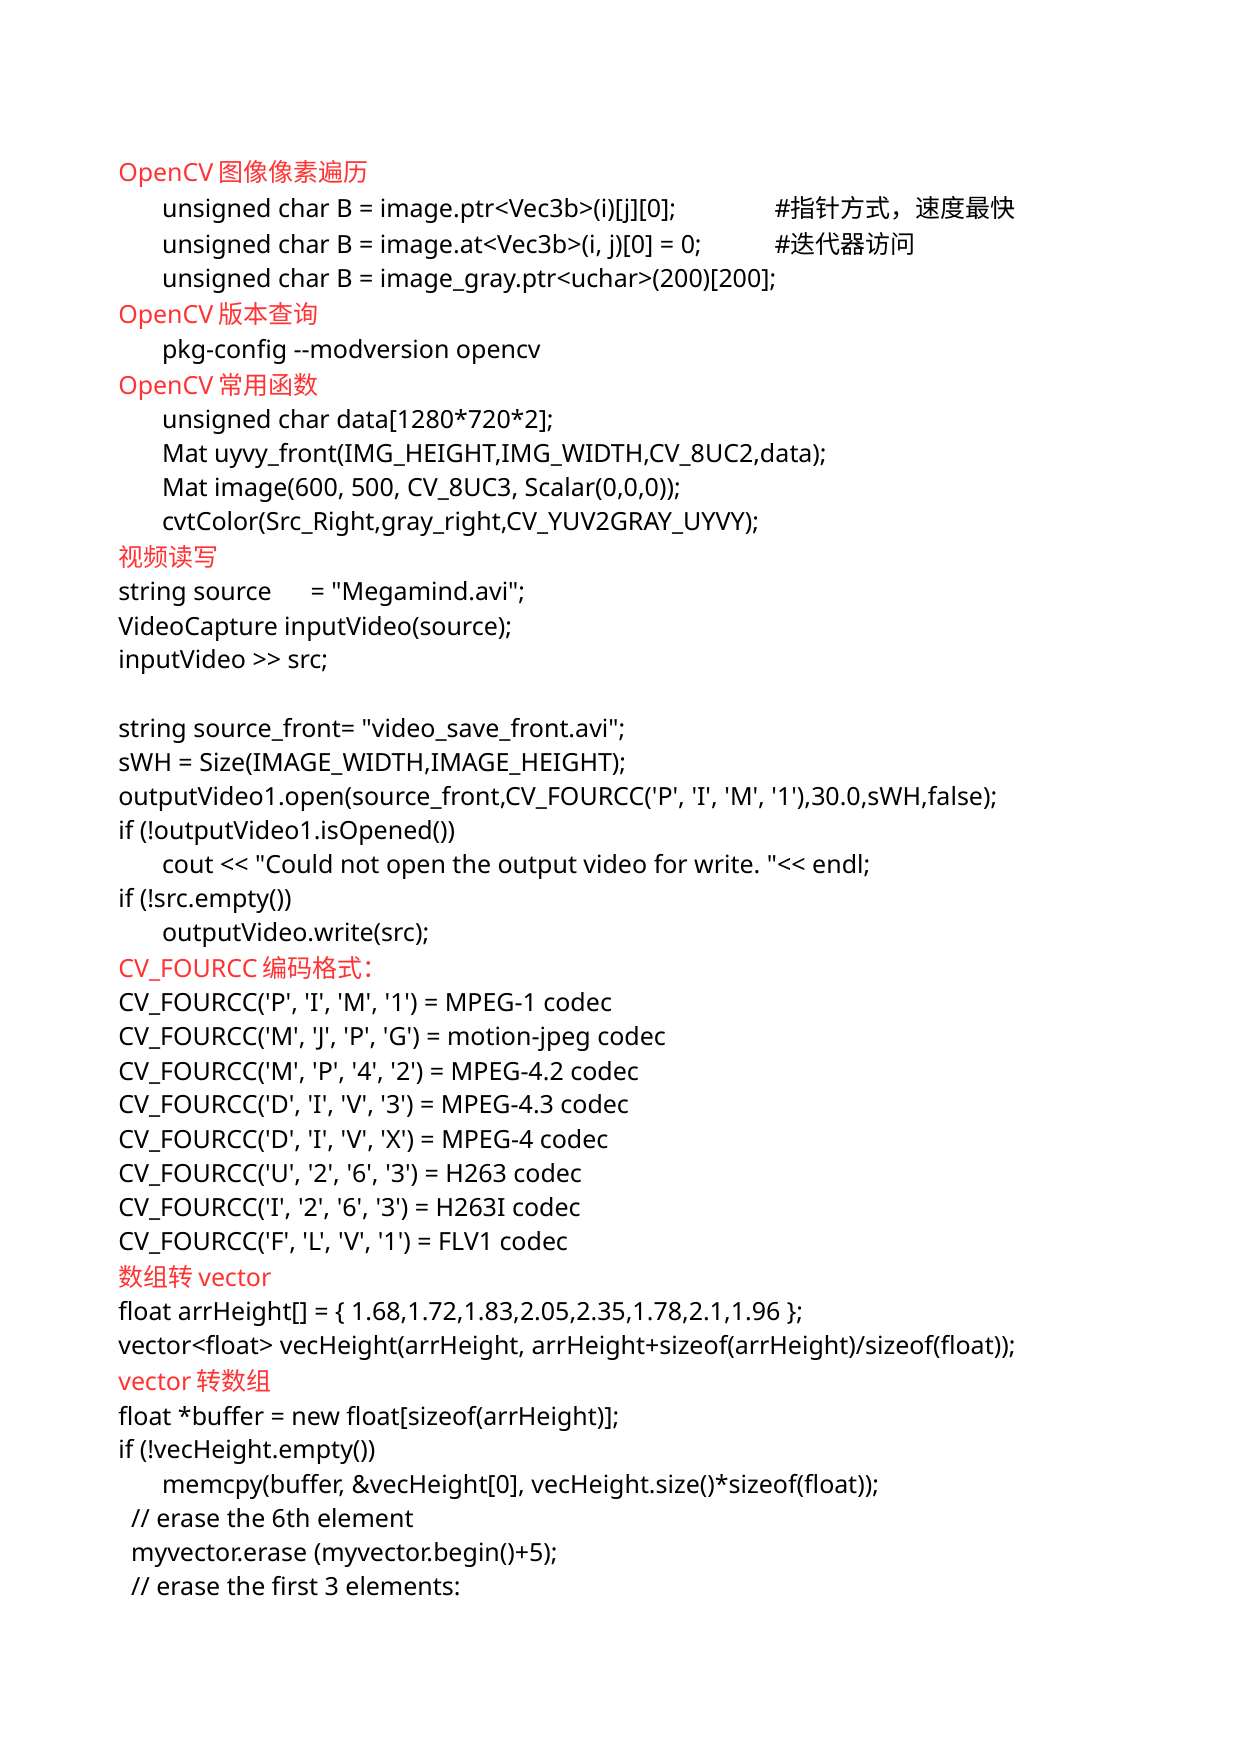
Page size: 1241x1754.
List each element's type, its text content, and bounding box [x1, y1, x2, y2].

text unsigned char data[1280*720*2]; [118, 402, 1122, 436]
text cvtColor(Src_Right,gray_right,CV_YUV2GRAY_UYVY); [118, 504, 1122, 538]
text Mat image(600, 500, CV_8UC3, Scalar(0,0,0)); [118, 470, 1122, 504]
text string source_front= "video_save_front.avi"; [118, 710, 1122, 744]
text CV_FOURCC编码格式： [118, 949, 1122, 985]
text CV_FOURCC('P', 'I', 'M', '1') = MPEG-1 codec [118, 985, 1122, 1019]
text 数组转vector [118, 1257, 1122, 1294]
text OpenCV图像像素遍历 [118, 152, 1122, 188]
text outputVideo1.open(source_front,CV_FOURCC('P', 'I', 'M', '1'),30.0,sWH,false); [118, 778, 1122, 812]
text unsigned char B = image.at<Vec3b>(i, j)[0] = 0; #迭代器访问 [118, 225, 1122, 261]
text if (!src.empty()) [118, 881, 1122, 915]
text outputVideo.write(src); [118, 915, 1122, 949]
text sWH = Size(IMAGE_WIDTH,IMAGE_HEIGHT); [118, 744, 1122, 778]
text CV_FOURCC('M', 'P', '4', '2') = MPEG-4.2 codec [118, 1053, 1122, 1087]
text cout << "Could not open the output video for write. "<< endl; [118, 847, 1122, 881]
text // erase the first 3 elements: [118, 1568, 1122, 1602]
text CV_FOURCC('F', 'L', 'V', '1') = FLV1 codec [118, 1223, 1122, 1257]
text CV_FOURCC('D', 'I', 'V', '3') = MPEG-4.3 codec [118, 1087, 1122, 1121]
text unsigned char B = image.ptr<Vec3b>(i)[j][0]; #指针方式，速度最快 [118, 188, 1122, 225]
text CV_FOURCC('M', 'J', 'P', 'G') = motion-jpeg codec [118, 1019, 1122, 1053]
text OpenCV版本查询 [118, 295, 1122, 331]
text OpenCV常用函数 [118, 365, 1122, 402]
text myvector.erase (myvector.begin()+5); [118, 1534, 1122, 1568]
text 视频读写 [118, 538, 1122, 574]
text CV_FOURCC('D', 'I', 'V', 'X') = MPEG-4 codec [118, 1121, 1122, 1155]
text // erase the 6th element [118, 1500, 1122, 1534]
text vector转数组 [118, 1362, 1122, 1398]
text unsigned char B = image_gray.ptr<uchar>(200)[200]; [118, 261, 1122, 295]
text CV_FOURCC('I', '2', '6', '3') = H263I codec [118, 1189, 1122, 1223]
text if (!outputVideo1.isOpened()) [118, 812, 1122, 847]
text float *buffer = new float[sizeof(arrHeight)]; [118, 1398, 1122, 1432]
text if (!vecHeight.empty()) [118, 1432, 1122, 1466]
text vector<float> vecHeight(arrHeight, arrHeight+sizeof(arrHeight)/sizeof(float)); [118, 1328, 1122, 1362]
text VideoCapture inputVideo(source); [118, 608, 1122, 642]
text pkg-config --modversion opencv [118, 331, 1122, 365]
text CV_FOURCC('U', '2', '6', '3') = H263 codec [118, 1155, 1122, 1189]
text memcpy(buffer, &vecHeight[0], vecHeight.size()*sizeof(float)); [118, 1466, 1122, 1500]
text string source = "Megamind.avi"; [118, 574, 1122, 608]
text inputVideo >> src; [118, 642, 1122, 676]
text float arrHeight[] = { 1.68,1.72,1.83,2.05,2.35,1.78,2.1,1.96 }; [118, 1294, 1122, 1328]
text Mat uyvy_front(IMG_HEIGHT,IMG_WIDTH,CV_8UC2,data); [118, 436, 1122, 470]
